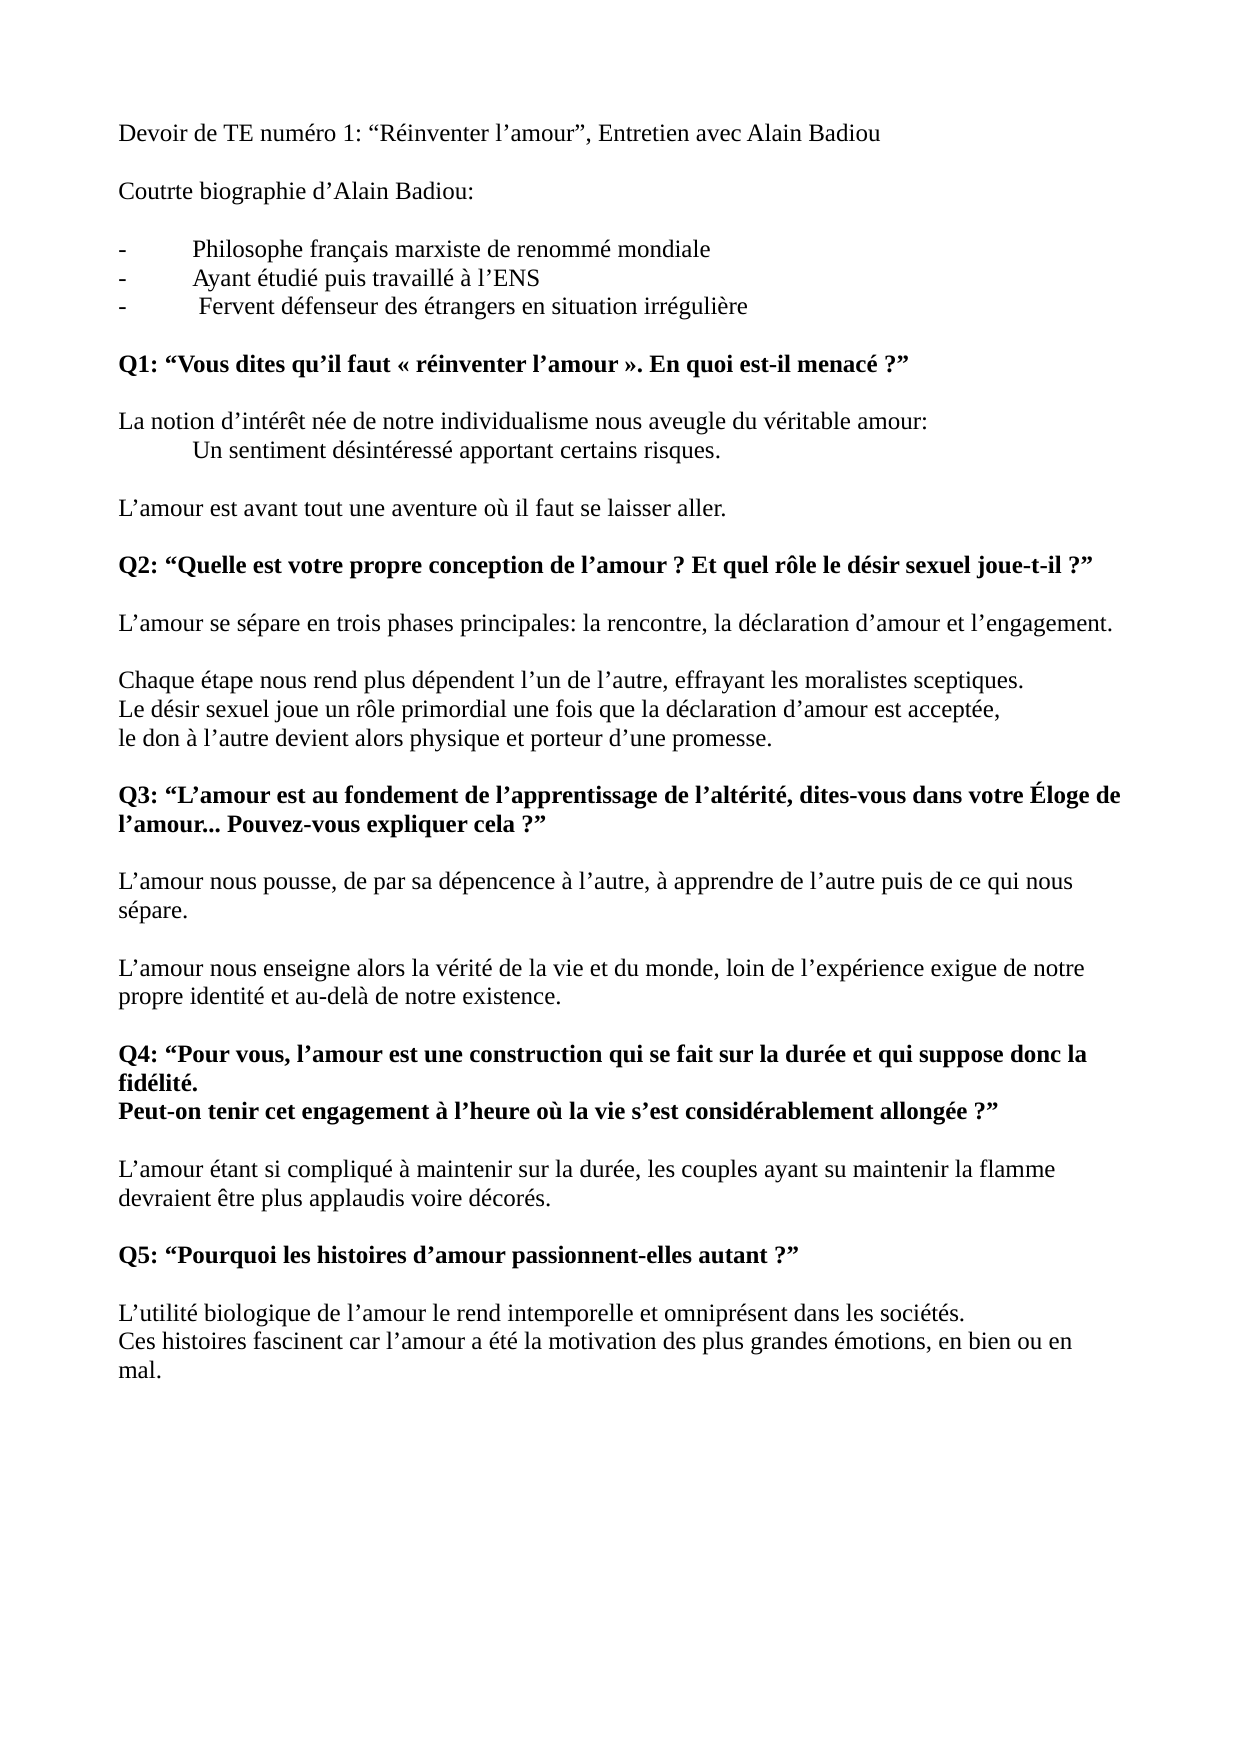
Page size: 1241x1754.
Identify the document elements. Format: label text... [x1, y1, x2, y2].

text L’amour se sépare en trois phases principales: la rencontre, la déclaration d’amour et l’engagement. [118, 608, 1122, 636]
text L’amour étant si compliqué à maintenir sur la durée, les couples ayant su maintenir la flamme devraient être plus applaudis voire décorés. [118, 1154, 1122, 1211]
text L’utilité biologique de l’amour le rend intemporelle et omniprésent dans les sociétés. [118, 1298, 1122, 1326]
text Q2: “Quelle est votre propre conception de l’amour ? Et quel rôle le désir sexuel joue-t-il ?” [118, 550, 1122, 579]
text L’amour nous enseigne alors la vérité de la vie et du monde, loin de l’expérience exigue de notre propre identité et au-delà de notre existence. [118, 953, 1122, 1010]
text - Fervent défenseur des étrangers en situation irrégulière [118, 291, 1122, 320]
text La notion d’intérêt née de notre individualisme nous aveugle du véritable amour: [118, 406, 1122, 435]
text Chaque étape nous rend plus dépendent l’un de l’autre, effrayant les moralistes sceptiques. [118, 665, 1122, 694]
text Q3: “L’amour est au fondement de l’apprentissage de l’altérité, dites-vous dans votre Éloge de [118, 780, 1122, 809]
text le don à l’autre devient alors physique et porteur d’une promesse. [118, 723, 1122, 751]
text Q5: “Pourquoi les histoires d’amour passionnent-elles autant ?” [118, 1240, 1122, 1269]
text l’amour... Pouvez-vous expliquer cela ?” [118, 809, 1122, 838]
text L’amour nous pousse, de par sa dépencence à l’autre, à apprendre de l’autre puis de ce qui nous sépare. [118, 866, 1122, 924]
text Q4: “Pour vous, l’amour est une construction qui se fait sur la durée et qui suppose donc la fidélité. [118, 1039, 1122, 1096]
text Ces histoires fascinent car l’amour a été la motivation des plus grandes émotions, en bien ou en mal. [118, 1326, 1122, 1384]
text Le désir sexuel joue un rôle primordial une fois que la déclaration d’amour est acceptée, [118, 694, 1122, 723]
text - Ayant étudié puis travaillé à l’ENS [118, 263, 1122, 291]
text Coutrte biographie d’Alain Badiou: [118, 176, 1122, 205]
text Un sentiment désintéressé apportant certains risques. [118, 435, 1122, 464]
text L’amour est avant tout une aventure où il faut se laisser aller. [118, 493, 1122, 521]
text Q1: “Vous dites qu’il faut « réinventer l’amour ». En quoi est-il menacé ?” [118, 349, 1122, 378]
text Peut-on tenir cet engagement à l’heure où la vie s’est considérablement allongée ?” [118, 1096, 1122, 1125]
text - Philosophe français marxiste de renommé mondiale [118, 234, 1122, 263]
